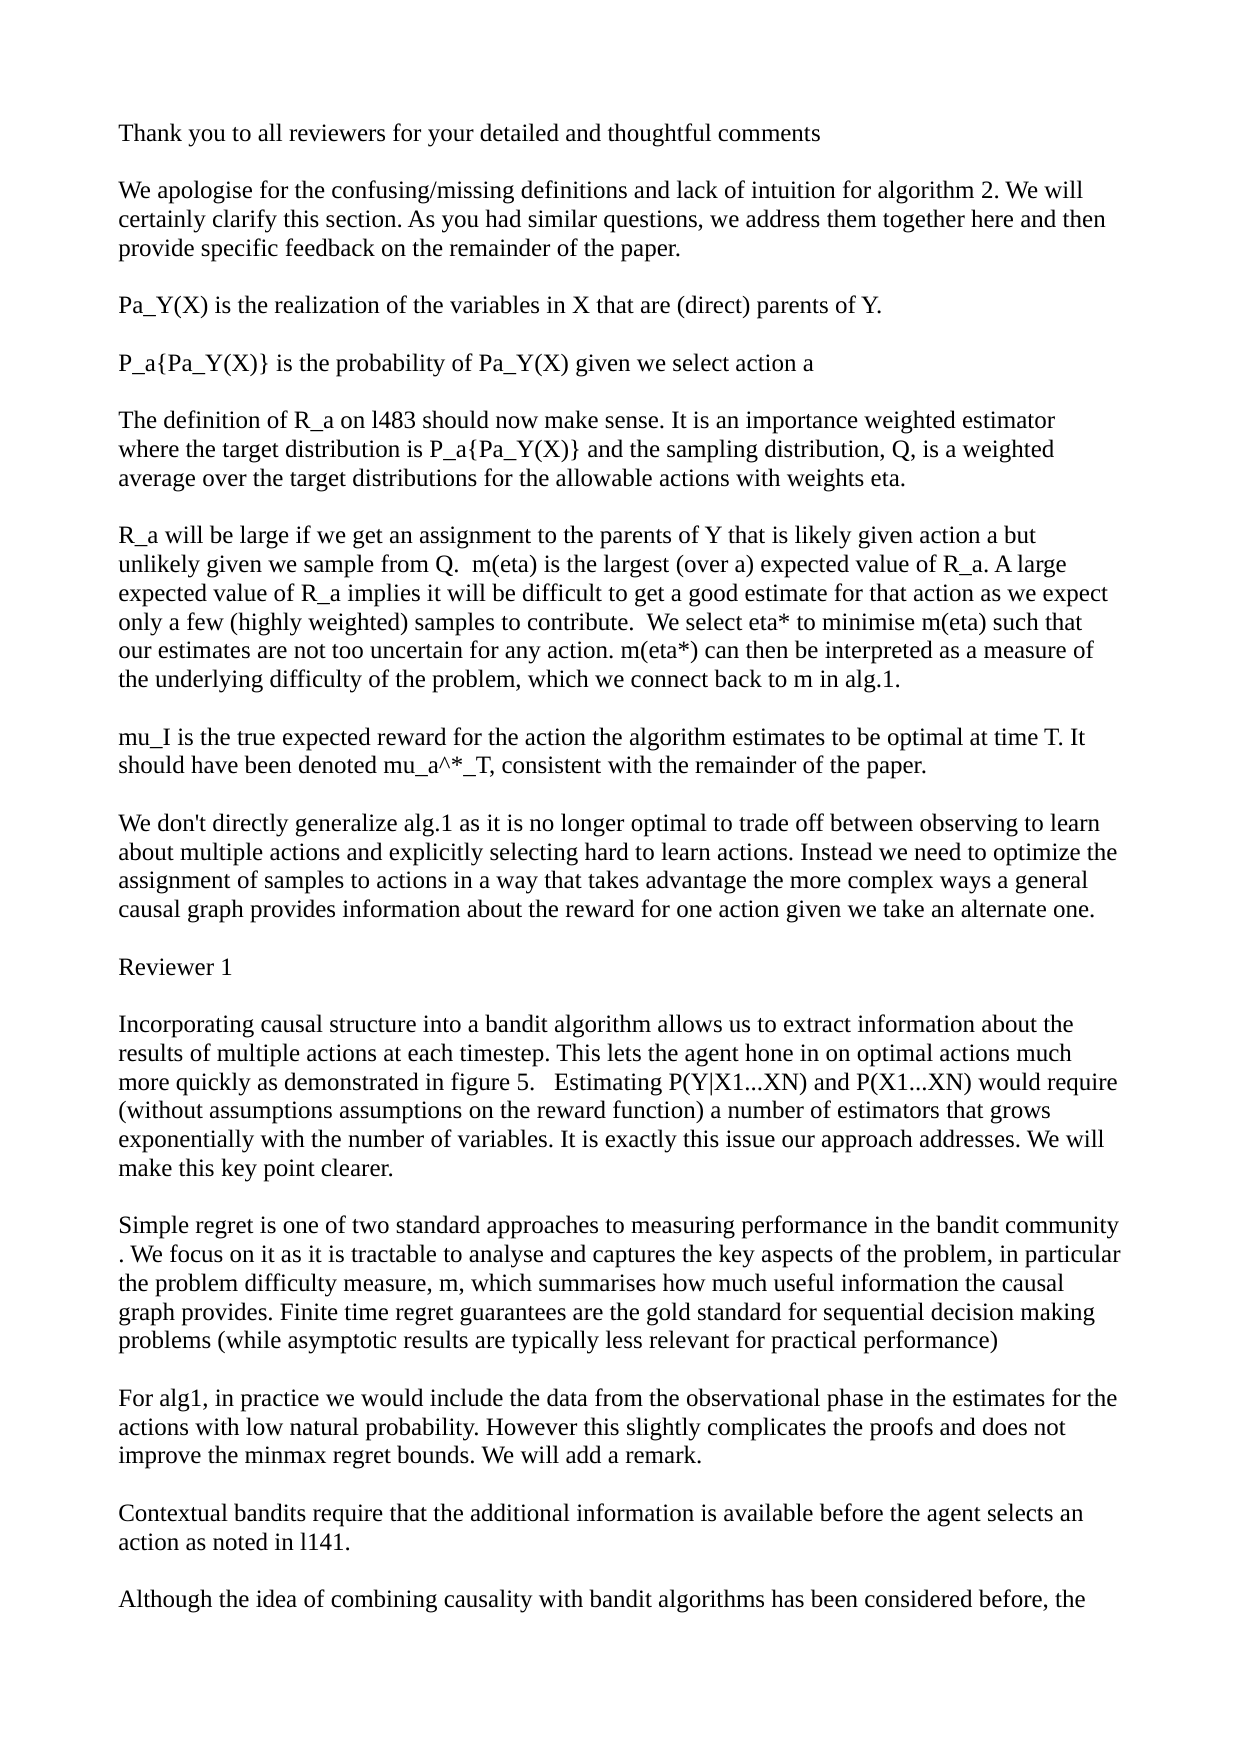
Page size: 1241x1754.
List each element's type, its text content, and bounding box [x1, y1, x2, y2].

text The definition of R_a on l483 should now make sense. It is an importance weighted estimator where the target distribution is P_a{Pa_Y(X)} and the sampling distribution, Q, is a weighted average over the target distributions for the allowable actions with weights eta. [118, 406, 1122, 492]
text R_a will be large if we get an assignment to the parents of Y that is likely given action a but unlikely given we sample from Q. m(eta) is the largest (over a) expected value of R_a. A large expected value of R_a implies it will be difficult to get a good estimate for that action as we expect only a few (highly weighted) samples to contribute. We select eta* to minimise m(eta) such that our estimates are not too uncertain for any action. m(eta*) can then be interpreted as a measure of the underlying difficulty of the problem, which we connect back to m in alg.1. [118, 521, 1122, 693]
text Pa_Y(X) is the realization of the variables in X that are (direct) parents of Y. [118, 291, 1122, 319]
text Reviewer 1 [118, 952, 1122, 981]
text We don't directly generalize alg.1 as it is no longer optimal to trade off between observing to learn about multiple actions and explicitly selecting hard to learn actions. Instead we need to optimize the assignment of samples to actions in a way that takes advantage the more complex ways a general causal graph provides information about the reward for one action given we take an alternate one. [118, 808, 1122, 923]
text Simple regret is one of two standard approaches to measuring performance in the bandit community . We focus on it as it is tractable to analyse and captures the key aspects of the problem, in particular the problem difficulty measure, m, which summarises how much useful information the causal graph provides. Finite time regret guarantees are the gold standard for sequential decision making problems (while asymptotic results are typically less relevant for practical performance) [118, 1211, 1122, 1354]
text P_a{Pa_Y(X)} is the probability of Pa_Y(X) given we select action a [118, 348, 1122, 377]
text mu_I is the true expected reward for the action the algorithm estimates to be optimal at time T. It should have been denoted mu_a^*_T, consistent with the remainder of the paper. [118, 722, 1122, 779]
text For alg1, in practice we would include the data from the observational phase in the estimates for the actions with low natural probability. However this slightly complicates the proofs and does not improve the minmax regret bounds. We will add a remark. [118, 1383, 1122, 1469]
text Contextual bandits require that the additional information is available before the agent selects an action as noted in l141. [118, 1498, 1122, 1556]
text Although the idea of combining causality with bandit algorithms has been considered before, the [118, 1584, 1122, 1613]
text Thank you to all reviewers for your detailed and thoughtful comments [118, 118, 1122, 147]
text We apologise for the confusing/missing definitions and lack of intuition for algorithm 2. We will certainly clarify this section. As you had similar questions, we address them together here and then provide specific feedback on the remainder of the paper. [118, 176, 1122, 262]
text Incorporating causal structure into a bandit algorithm allows us to extract information about the results of multiple actions at each timestep. This lets the agent hone in on optimal actions much more quickly as demonstrated in figure 5. Estimating P(Y|X1...XN) and P(X1...XN) would require (without assumptions assumptions on the reward function) a number of estimators that grows exponentially with the number of variables. It is exactly this issue our approach addresses. We will make this key point clearer. [118, 1009, 1122, 1182]
